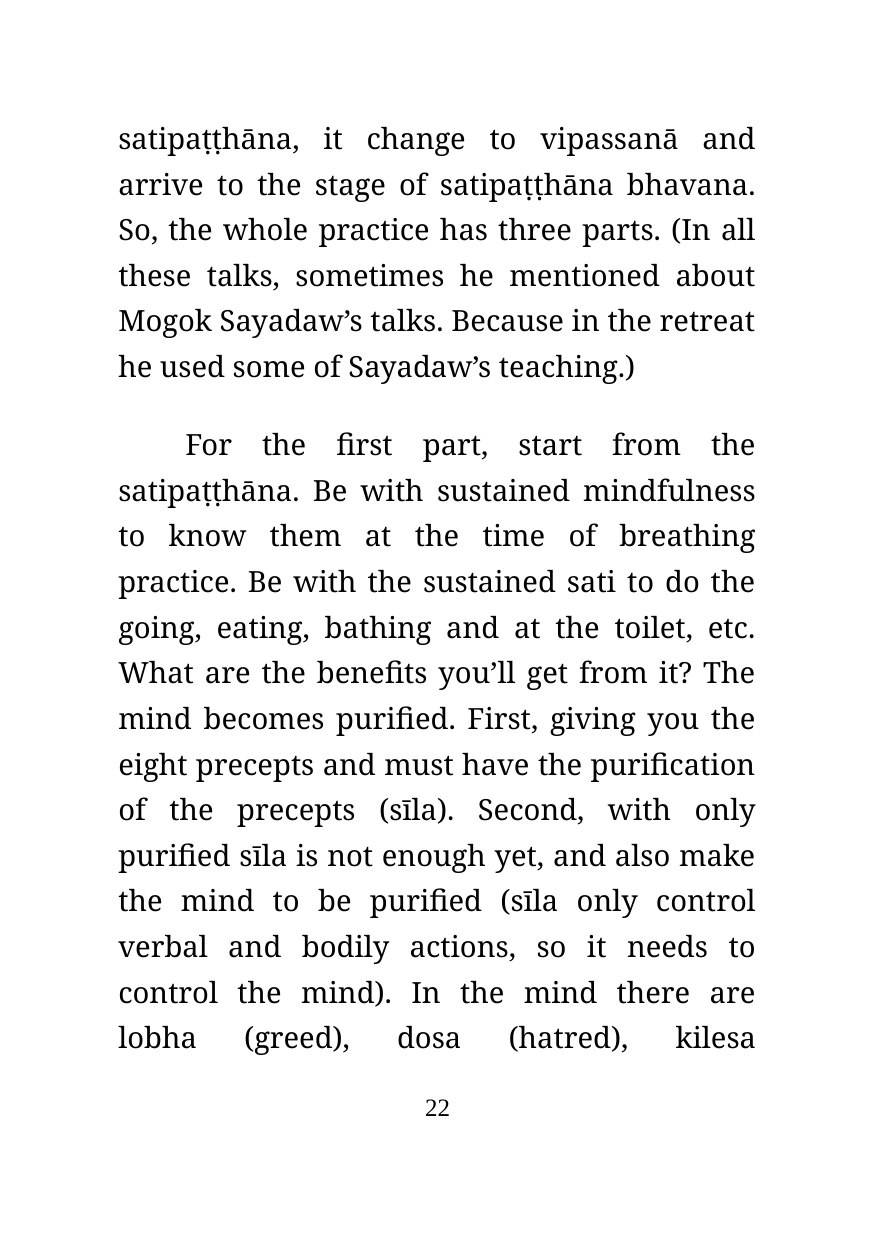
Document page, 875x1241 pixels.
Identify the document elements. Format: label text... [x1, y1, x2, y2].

text satipaṭṭhāna, it change to vipassanā and arrive to the stage of satipaṭṭhāna bhavana. So, the whole practice has three parts. (In all these talks, sometimes he mentioned about Mogok Sayadaw’s talks. Because in the retreat he used some of Sayadaw’s teaching.) [118, 118, 756, 386]
text For the first part, start from the satipaṭṭhāna. Be with sustained mindfulness to know them at the time of breathing practice. Be with the sustained sati to do the going, eating, bathing and at the toilet, etc. What are the benefits you’ll get from it? The mind becomes purified. First, giving you the eight precepts and must have the purification of the precepts (sīla). Second, with only purified sīla is not enough yet, and also make the mind to be purified (sīla only control verbal and bodily actions, so it needs to control the mind). In the mind there are lobha (greed), dosa (hatred), kilesa [118, 424, 756, 1057]
